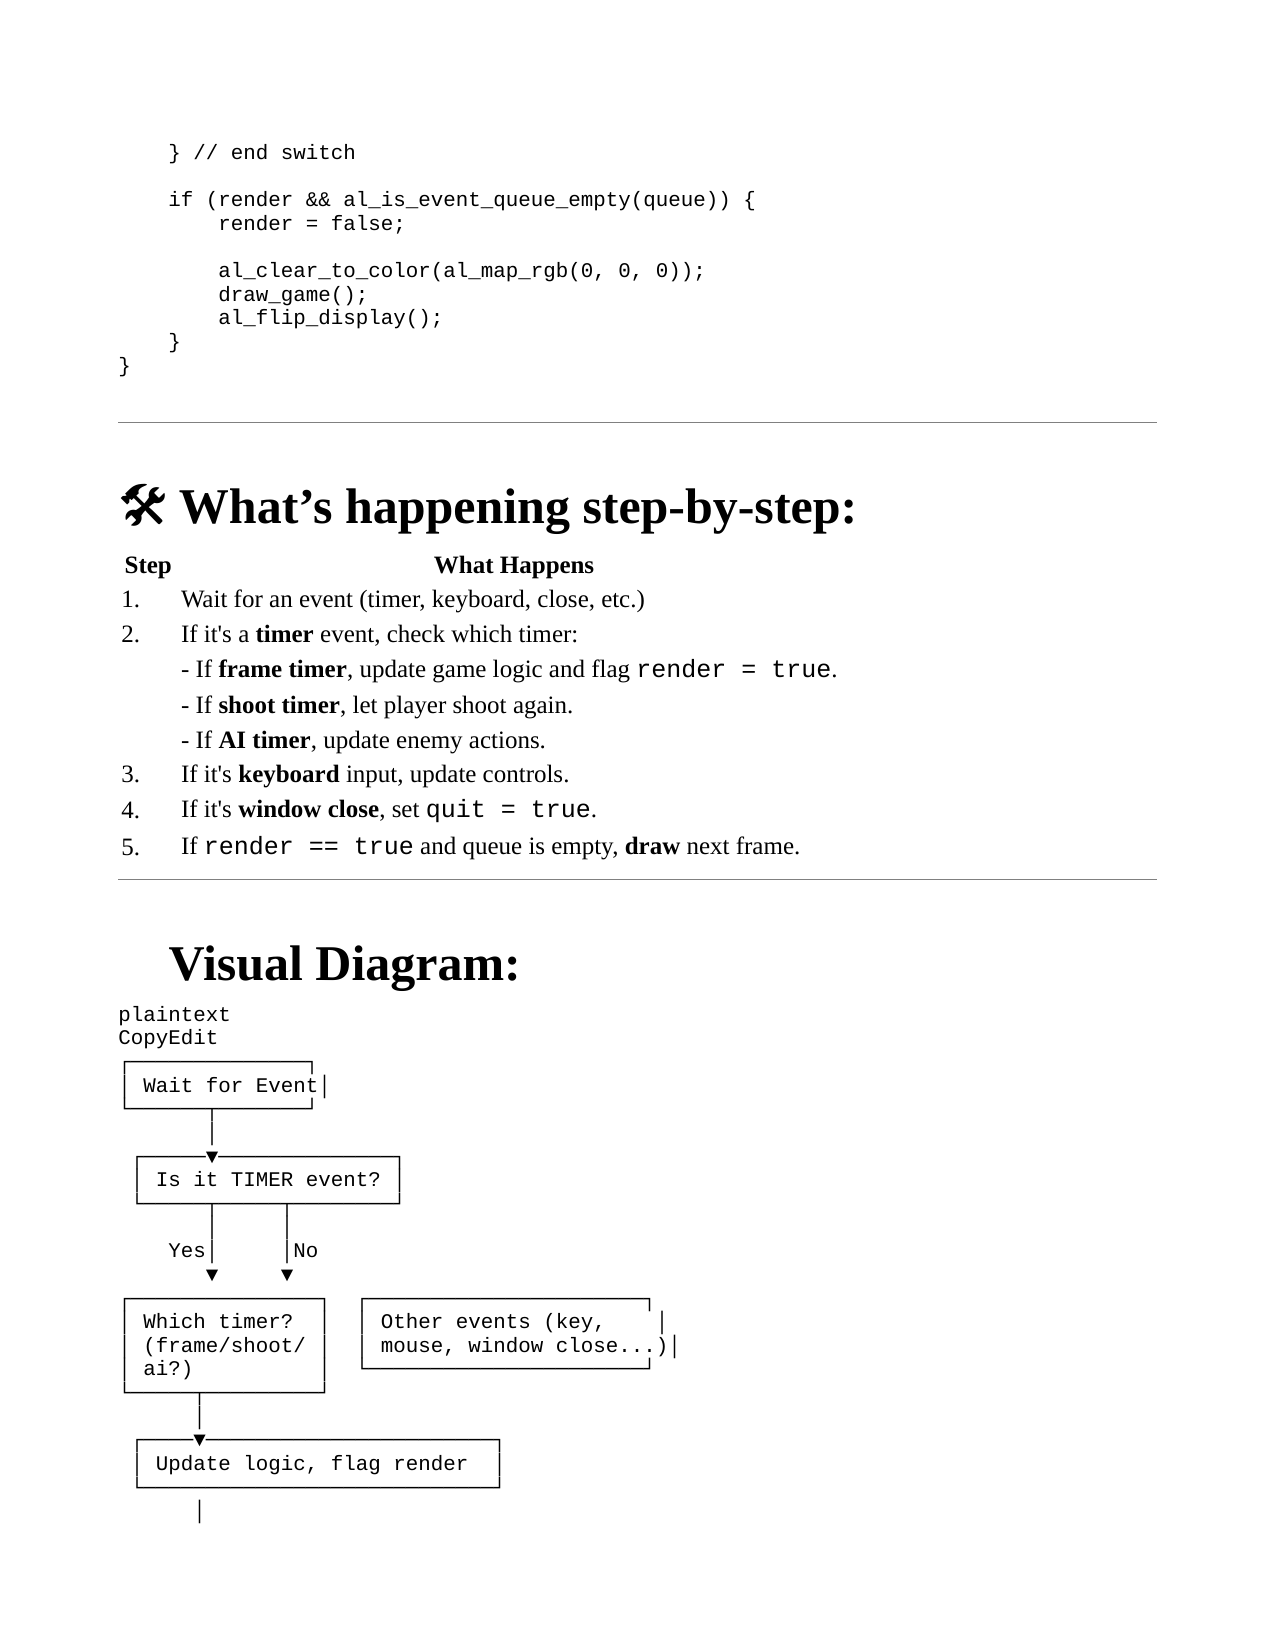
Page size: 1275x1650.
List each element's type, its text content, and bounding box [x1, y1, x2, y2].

text │ [118, 1500, 1157, 1524]
text └─────┬─────┬────────┘ [118, 1193, 211, 1217]
text ┌──────────────┐ [118, 1051, 1157, 1075]
text } [118, 354, 1157, 378]
text │ [200, 1406, 1157, 1429]
text │ Which timer? │ │ Other events (key, │ [118, 1311, 1157, 1335]
text │ Is it TIMER event? │ [118, 1169, 1157, 1193]
text al_flip_display(); [118, 307, 1157, 331]
text │ (frame/shoot/ │ │ mouse, window close...)│ [362, 1335, 674, 1358]
text CopyEdit [118, 1027, 1157, 1051]
table_cell If it's window close, set quit = true. [178, 791, 850, 828]
table_cell If it's a timer event, check which timer: [178, 616, 850, 651]
text └─────┬─────┬────────┘ [137, 1193, 399, 1203]
text │ Wait for Event│ [125, 1075, 324, 1098]
text ▼ ▼ [118, 1264, 1157, 1287]
table_cell 1. [118, 582, 178, 616]
table_cell 4. [118, 791, 178, 828]
table_cell If render == true and queue is empty, draw next frame. [178, 828, 850, 864]
text │ (frame/shoot/ │ │ mouse, window close...)│ [675, 1335, 1157, 1358]
table_cell 3. [118, 757, 178, 791]
text draw_game(); [118, 284, 1157, 307]
text if (render && al_is_event_queue_empty(queue)) { [118, 189, 1157, 213]
table_cell [118, 688, 178, 722]
text ┌───────────────┐ ┌──────────────────────┐ [118, 1287, 1157, 1311]
table_cell 5. [118, 828, 178, 864]
text al_clear_to_color(al_map_rgb(0, 0, 0)); [118, 260, 1157, 284]
text │ │ [118, 1217, 1157, 1240]
text └────────────────────────────┘ [118, 1477, 1157, 1500]
text } [118, 331, 1157, 354]
text │ (frame/shoot/ │ │ mouse, window close...)│ [125, 1335, 324, 1358]
subtitle 🎨 Visual Diagram: [118, 934, 1157, 991]
text render = false; [118, 213, 1157, 236]
table_cell [118, 722, 178, 757]
text ┌────▼───────────────────────┐ [118, 1429, 1157, 1453]
text } // end switch [118, 142, 1157, 165]
table_cell If it's keyboard input, update controls. [178, 757, 850, 791]
table_header Step [118, 547, 178, 582]
text │ Wait for Event│ [325, 1075, 1157, 1098]
text Yes│ │No [118, 1240, 1157, 1264]
table_cell [118, 651, 178, 687]
text │ [118, 1122, 1157, 1146]
text │ Update logic, flag render │ [118, 1453, 1157, 1477]
text └─────┬─────┬────────┘ [212, 1204, 286, 1217]
table_cell - If shoot timer, let player shoot again. [178, 688, 850, 722]
text └─────┬─────┬────────┘ [287, 1193, 1157, 1217]
text ┌─────▼──────────────┐ [118, 1146, 1157, 1169]
text │ ai?) │ └──────────────────────┘ [118, 1358, 1157, 1382]
table_cell Wait for an event (timer, keyboard, close, etc.) [178, 582, 850, 616]
subtitle 🛠 What’s happening step-by-step: [118, 477, 1157, 534]
text └─────┬─────────┘ [118, 1382, 1157, 1406]
table_cell - If frame timer, update game logic and flag render = true. [178, 651, 850, 687]
text │ [118, 1406, 199, 1429]
table_cell - If AI timer, update enemy actions. [178, 722, 850, 757]
text └──────┬───────┘ [118, 1098, 1157, 1122]
table_header What Happens [178, 547, 850, 582]
table_cell 2. [118, 616, 178, 651]
text plaintext [118, 1004, 1157, 1027]
